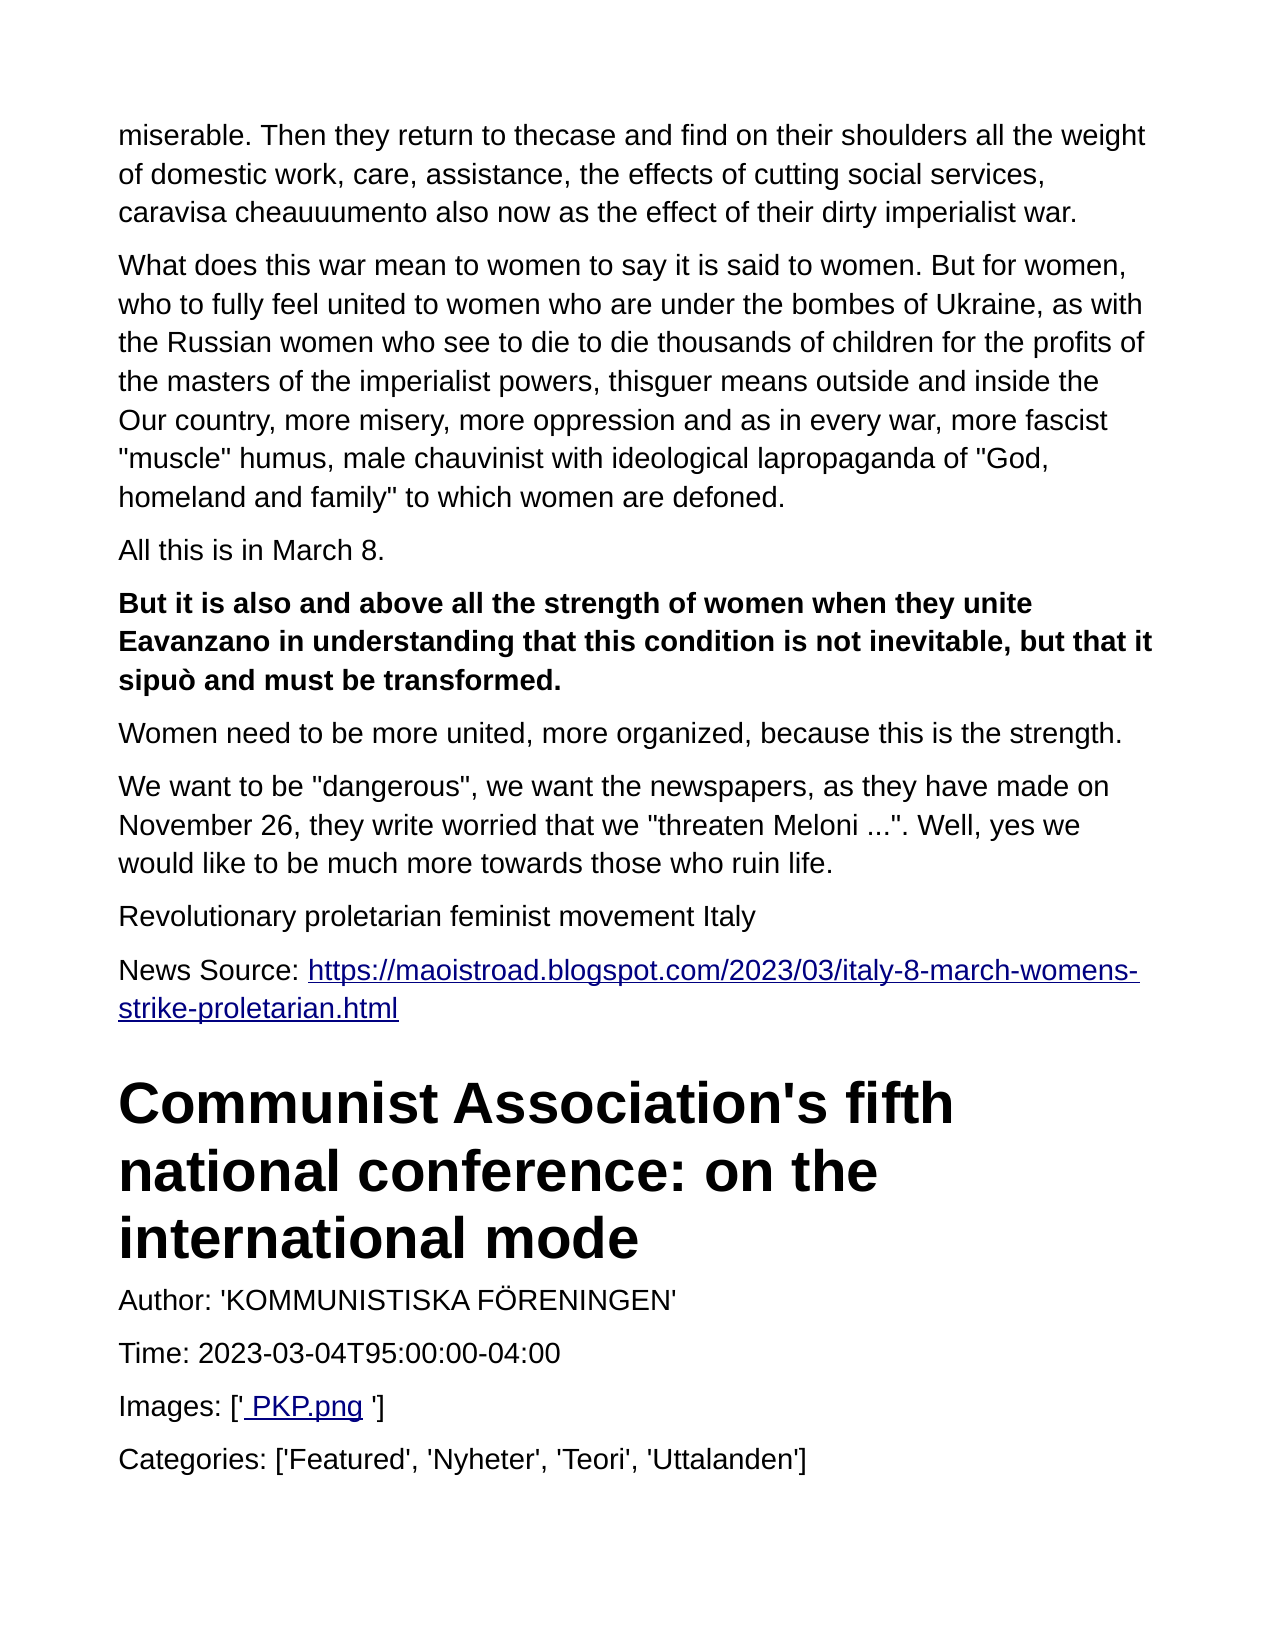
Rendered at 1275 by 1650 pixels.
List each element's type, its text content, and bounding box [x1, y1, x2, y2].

text Categories: ['Featured', 'Nyheter', 'Teori', 'Uttalanden'] [118, 1442, 1157, 1476]
text News Source: https://maoistroad.blogspot.com/2023/03/italy-8-march-womens-strike-proletarian.html [118, 952, 1157, 1024]
text miserable. Then they return to thecase and find on their shoulders all the weight of domestic work, care, assistance, the effects of cutting social services, caravisa cheauuumento also now as the effect of their dirty imperialist war. [118, 118, 1157, 229]
text Time: 2023-03-04T95:00:00-04:00 [118, 1336, 1157, 1369]
text We want to be "dangerous", we want the newspapers, as they have made on November 26, they write worried that we "threaten Meloni ...". Well, yes we would like to be much more towards those who ruin life. [118, 769, 1157, 880]
subtitle Communist Association's fifth national conference: on the international mode [118, 1069, 1157, 1270]
text Author: 'KOMMUNISTISKA FÖRENINGEN' [118, 1283, 1157, 1316]
text Images: [' PKP.png '] [118, 1389, 1157, 1423]
text What does this war mean to women to say it is said to women. But for women, who to fully feel united to women who are under the bombes of Ukraine, as with the Russian women who see to die to die thousands of children for the profits of the masters of the imperialist powers, thisguer means outside and inside the Our country, more misery, more oppression and as in every war, more fascist "muscle" humus, male chauvinist with ideological lapropaganda of "God, homeland and family" to which women are defoned. [118, 248, 1157, 513]
text But it is also and above all the strength of women when they unite Eavanzano in understanding that this condition is not inevitable, but that it sipuò and must be transformed. [118, 586, 1157, 696]
text All this is in March 8. [118, 533, 1157, 566]
text Revolutionary proletarian feminist movement Italy [118, 899, 1157, 933]
text Women need to be more united, more organized, because this is the strength. [118, 716, 1157, 749]
